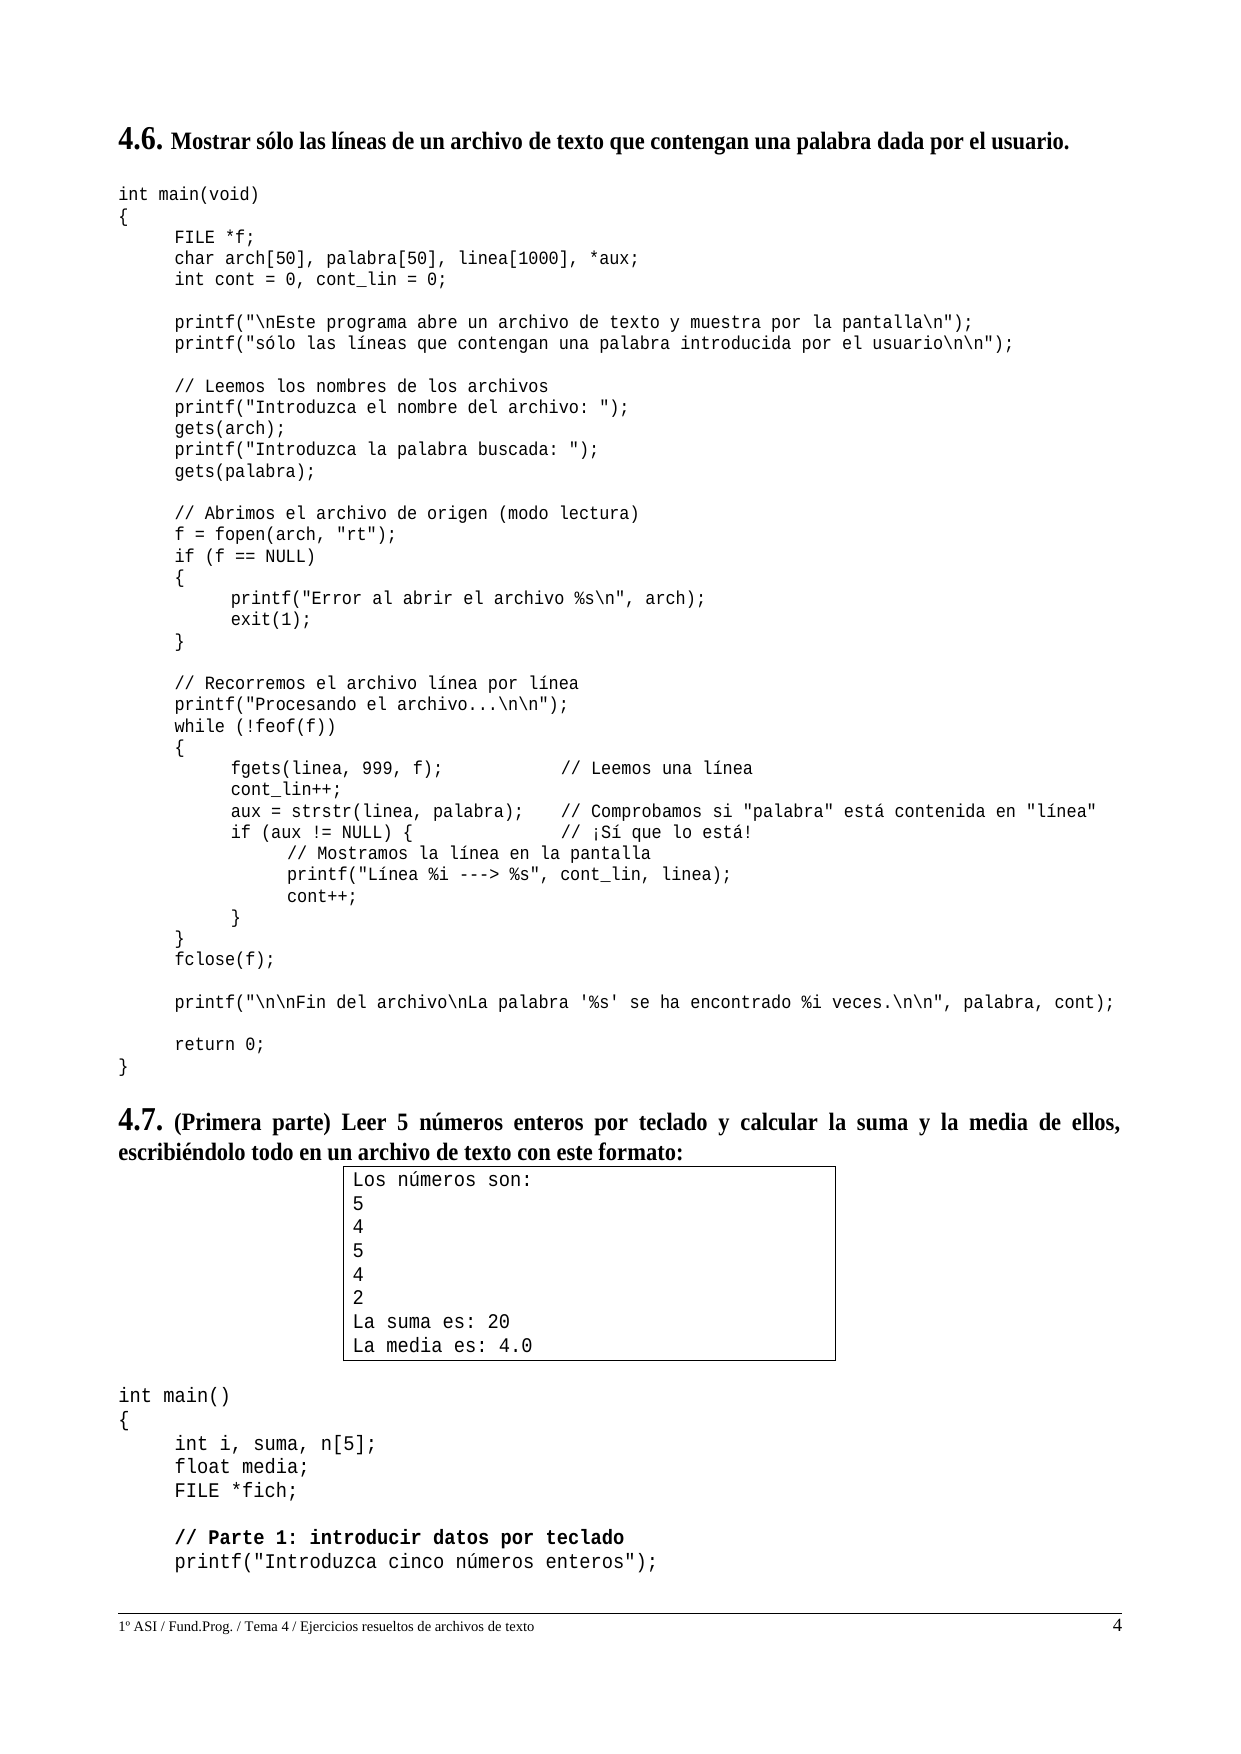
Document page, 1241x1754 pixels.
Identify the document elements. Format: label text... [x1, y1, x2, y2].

text // Parte 1: introducir datos por teclado [118, 1527, 1122, 1551]
text { [118, 568, 1122, 589]
text while (!feof(f)) [118, 716, 1122, 738]
text 4.7. (Primera parte) Leer 5 números enteros por teclado y calcular la suma y la media de ellos, escribiéndolo todo en un archivo de texto con este formato: [118, 1099, 1122, 1166]
text printf("Error al abrir el archivo %s\n", arch); [118, 589, 1122, 610]
text printf("Introduzca la palabra buscada: "); [118, 440, 1122, 461]
text // Recorremos el archivo línea por línea [118, 674, 1122, 695]
text gets(arch); [118, 419, 1122, 440]
text 2 [344, 1284, 835, 1308]
text // Abrimos el archivo de origen (modo lectura) [118, 504, 1122, 525]
text printf("Introduzca el nombre del archivo: "); [118, 398, 1122, 419]
text printf("\n\nFin del archivo\nLa palabra '%s' se ha encontrado %i veces.\n\n", palabra, cont); [118, 993, 1122, 1014]
text cont++; [118, 886, 1122, 908]
text if (aux != NULL) { // ¡Sí que lo está! [118, 823, 1122, 844]
text printf("Línea %i ---> %s", cont_lin, linea); [118, 865, 1122, 886]
text La media es: 4.0 [344, 1332, 835, 1360]
text int main(void) [118, 185, 1122, 206]
text 5 [344, 1237, 835, 1261]
text return 0; [118, 1035, 1122, 1056]
text La suma es: 20 [344, 1308, 835, 1332]
text printf("Introduzca cinco números enteros"); [118, 1551, 1122, 1575]
text float media; [118, 1456, 1122, 1480]
text f = fopen(arch, "rt"); [118, 525, 1122, 546]
text 4 [344, 1213, 835, 1237]
text } [118, 908, 1122, 929]
text } [118, 929, 1122, 950]
text // Leemos los nombres de los archivos [118, 376, 1122, 398]
text printf("\nEste programa abre un archivo de texto y muestra por la pantalla\n"); [118, 313, 1122, 334]
text printf("sólo las líneas que contengan una palabra introducida por el usuario\n\n"); [118, 334, 1122, 355]
text fclose(f); [118, 950, 1122, 971]
text int i, suma, n[5]; [118, 1433, 1122, 1456]
text char arch[50], palabra[50], linea[1000], *aux; [118, 249, 1122, 270]
text FILE *f; [118, 228, 1122, 249]
text int main() [118, 1386, 1122, 1409]
text cont_lin++; [118, 780, 1122, 801]
text aux = strstr(linea, palabra); // Comprobamos si "palabra" está contenida en "línea" [118, 801, 1122, 823]
text 4 [344, 1261, 835, 1284]
text { [118, 1409, 1122, 1433]
text exit(1); [118, 610, 1122, 631]
text } [118, 631, 1122, 653]
text printf("Procesando el archivo...\n\n"); [118, 695, 1122, 716]
text FILE *fich; [118, 1480, 1122, 1504]
text Los números son: [344, 1167, 835, 1190]
text // Mostramos la línea en la pantalla [118, 844, 1122, 865]
text gets(palabra); [118, 461, 1122, 483]
text 5 [344, 1190, 835, 1213]
text int cont = 0, cont_lin = 0; [118, 270, 1122, 291]
text { [118, 206, 1122, 228]
text 4.6. Mostrar sólo las líneas de un archivo de texto que contengan una palabra dada por el usuario. [118, 118, 1122, 156]
text fgets(linea, 999, f); // Leemos una línea [118, 759, 1122, 780]
text if (f == NULL) [118, 546, 1122, 568]
text } [118, 1056, 1122, 1078]
text { [118, 738, 1122, 759]
